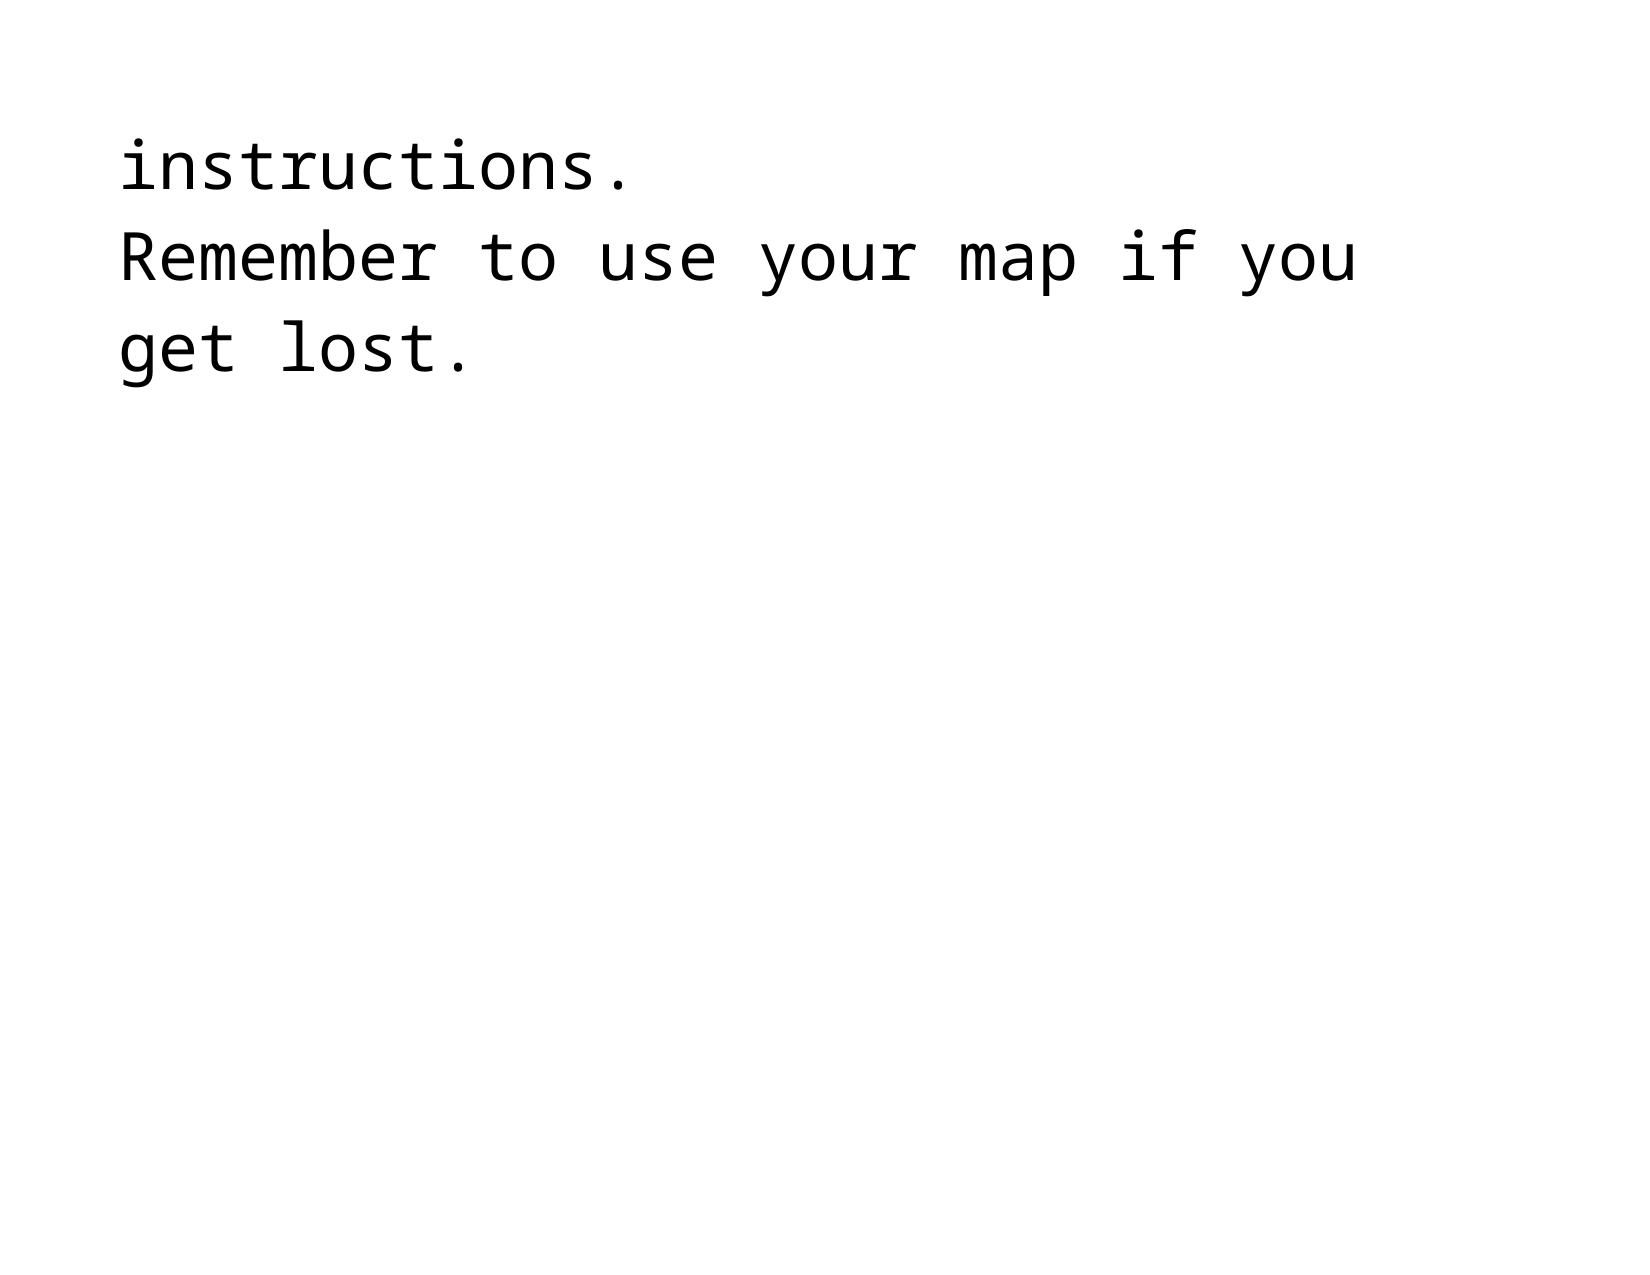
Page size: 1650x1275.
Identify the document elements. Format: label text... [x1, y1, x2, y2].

text Remember to use your map if you [118, 209, 1532, 300]
text instructions. [118, 118, 1532, 209]
text get lost. [118, 300, 1532, 391]
